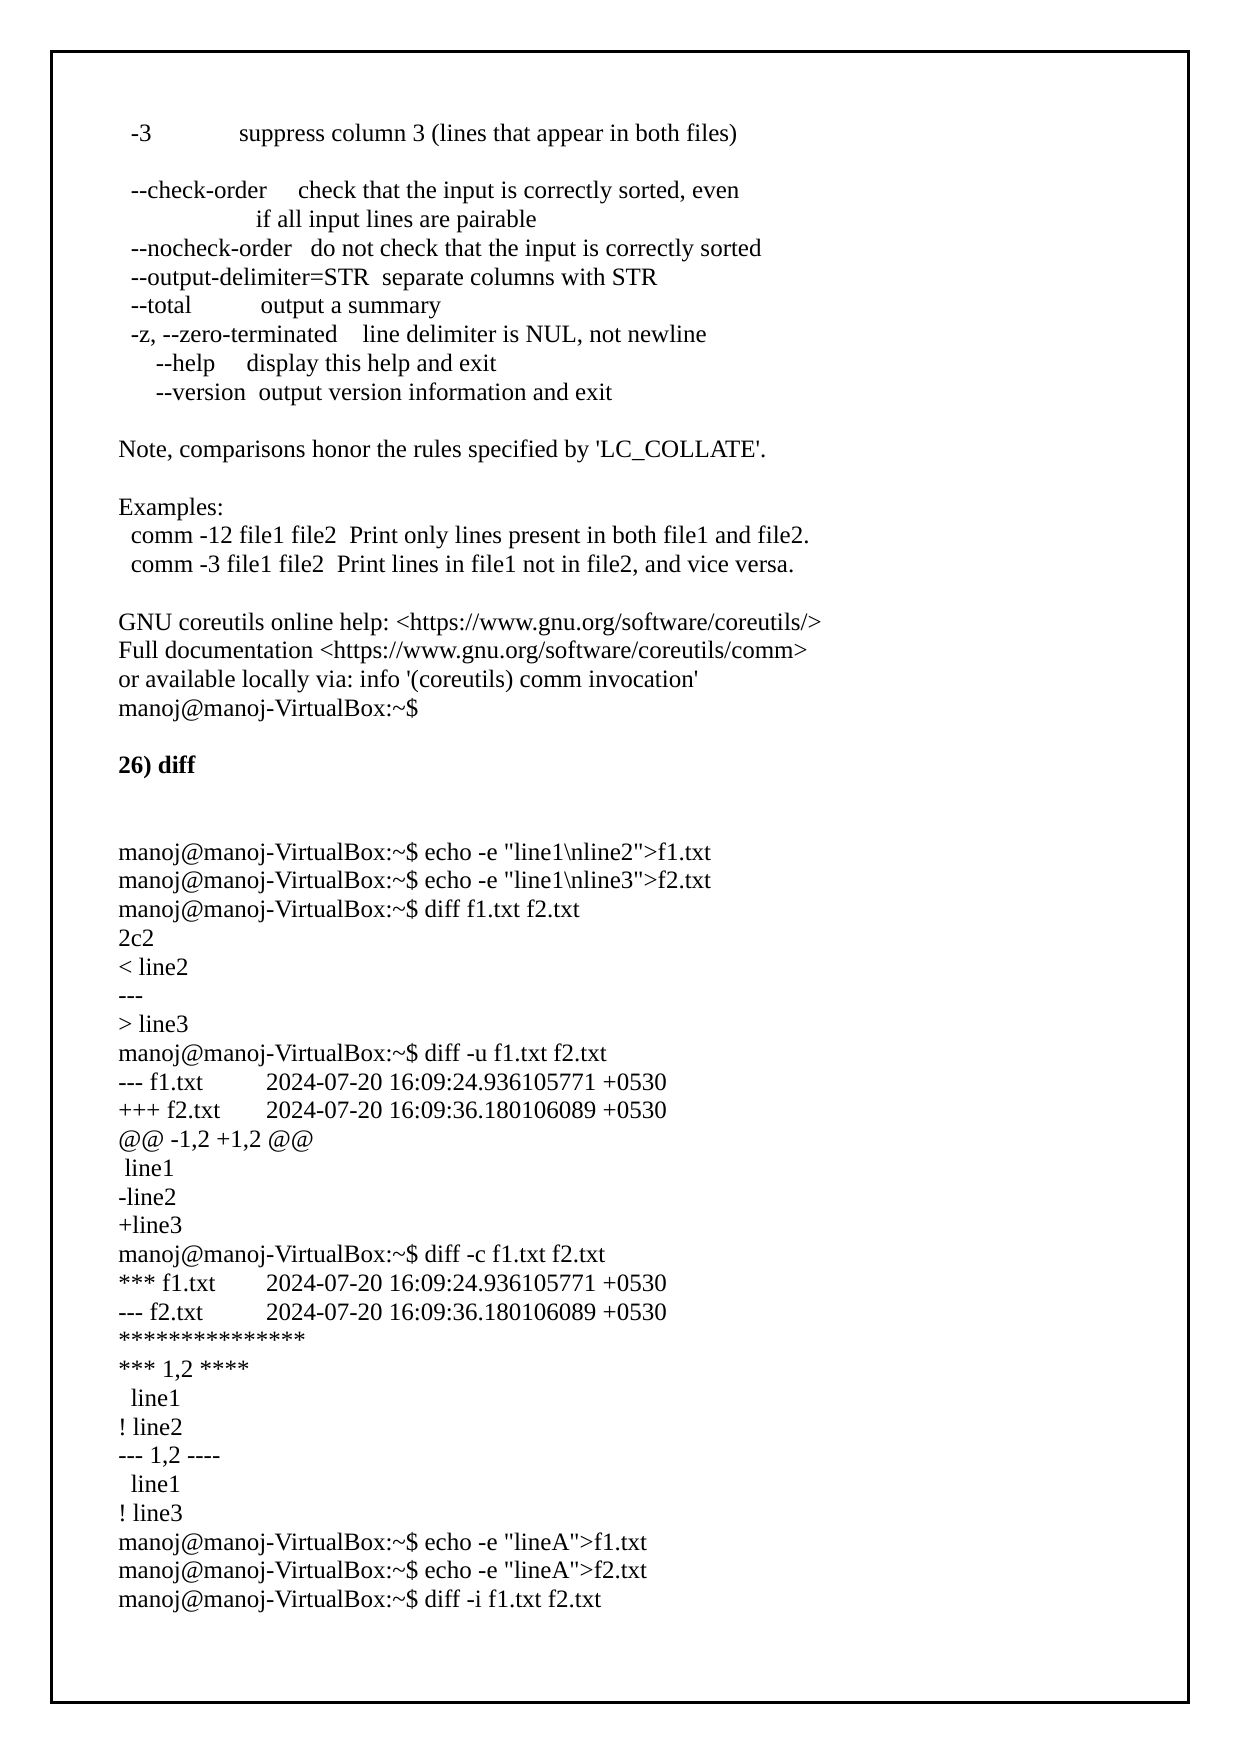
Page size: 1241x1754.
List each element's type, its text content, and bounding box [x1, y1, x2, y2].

text *************** [118, 1326, 1122, 1354]
text -3 suppress column 3 (lines that appear in both files) [118, 118, 1122, 147]
text comm -3 file1 file2 Print lines in file1 not in file2, and vice versa. [118, 549, 1122, 578]
text manoj@manoj-VirtualBox:~$ [118, 693, 1122, 722]
text --version output version information and exit [118, 377, 1122, 406]
text if all input lines are pairable [118, 204, 1122, 233]
text --- f2.txt 2024-07-20 16:09:36.180106089 +0530 [118, 1297, 1122, 1326]
text ! line2 [118, 1412, 1122, 1441]
text 2c2 [118, 923, 1122, 952]
text manoj@manoj-VirtualBox:~$ echo -e "line1\nline2">f1.txt [118, 837, 1122, 866]
text Note, comparisons honor the rules specified by 'LC_COLLATE'. [118, 434, 1122, 463]
text --help display this help and exit [118, 348, 1122, 377]
text 26) diff [118, 751, 1122, 779]
text line1 [118, 1469, 1122, 1498]
text line1 [118, 1153, 1122, 1182]
text @@ -1,2 +1,2 @@ [118, 1124, 1122, 1153]
text Full documentation <https://www.gnu.org/software/coreutils/comm> [118, 636, 1122, 664]
text comm -12 file1 file2 Print only lines present in both file1 and file2. [118, 521, 1122, 549]
text manoj@manoj-VirtualBox:~$ diff -c f1.txt f2.txt [118, 1239, 1122, 1268]
text --output-delimiter=STR separate columns with STR [118, 262, 1122, 291]
text > line3 [118, 1009, 1122, 1038]
text --nocheck-order do not check that the input is correctly sorted [118, 233, 1122, 262]
text --- f1.txt 2024-07-20 16:09:24.936105771 +0530 [118, 1067, 1122, 1096]
text < line2 [118, 952, 1122, 981]
text --- [118, 981, 1122, 1009]
text or available locally via: info '(coreutils) comm invocation' [118, 664, 1122, 693]
text ! line3 [118, 1498, 1122, 1527]
text --check-order check that the input is correctly sorted, even [118, 176, 1122, 204]
text manoj@manoj-VirtualBox:~$ diff -i f1.txt f2.txt [118, 1584, 1122, 1613]
text manoj@manoj-VirtualBox:~$ echo -e "line1\nline3">f2.txt [118, 866, 1122, 894]
text -line2 [118, 1182, 1122, 1211]
text +line3 [118, 1211, 1122, 1239]
text manoj@manoj-VirtualBox:~$ diff -u f1.txt f2.txt [118, 1038, 1122, 1067]
text Examples: [118, 492, 1122, 521]
text --- 1,2 ---- [118, 1441, 1122, 1469]
text --total output a summary [118, 291, 1122, 319]
text *** f1.txt 2024-07-20 16:09:24.936105771 +0530 [118, 1268, 1122, 1297]
text line1 [118, 1383, 1122, 1412]
text +++ f2.txt 2024-07-20 16:09:36.180106089 +0530 [118, 1096, 1122, 1124]
text manoj@manoj-VirtualBox:~$ echo -e "lineA">f1.txt [118, 1527, 1122, 1556]
text *** 1,2 **** [118, 1354, 1122, 1383]
text GNU coreutils online help: <https://www.gnu.org/software/coreutils/> [118, 607, 1122, 636]
text -z, --zero-terminated line delimiter is NUL, not newline [118, 319, 1122, 348]
text manoj@manoj-VirtualBox:~$ diff f1.txt f2.txt [118, 894, 1122, 923]
text manoj@manoj-VirtualBox:~$ echo -e "lineA">f2.txt [118, 1556, 1122, 1584]
